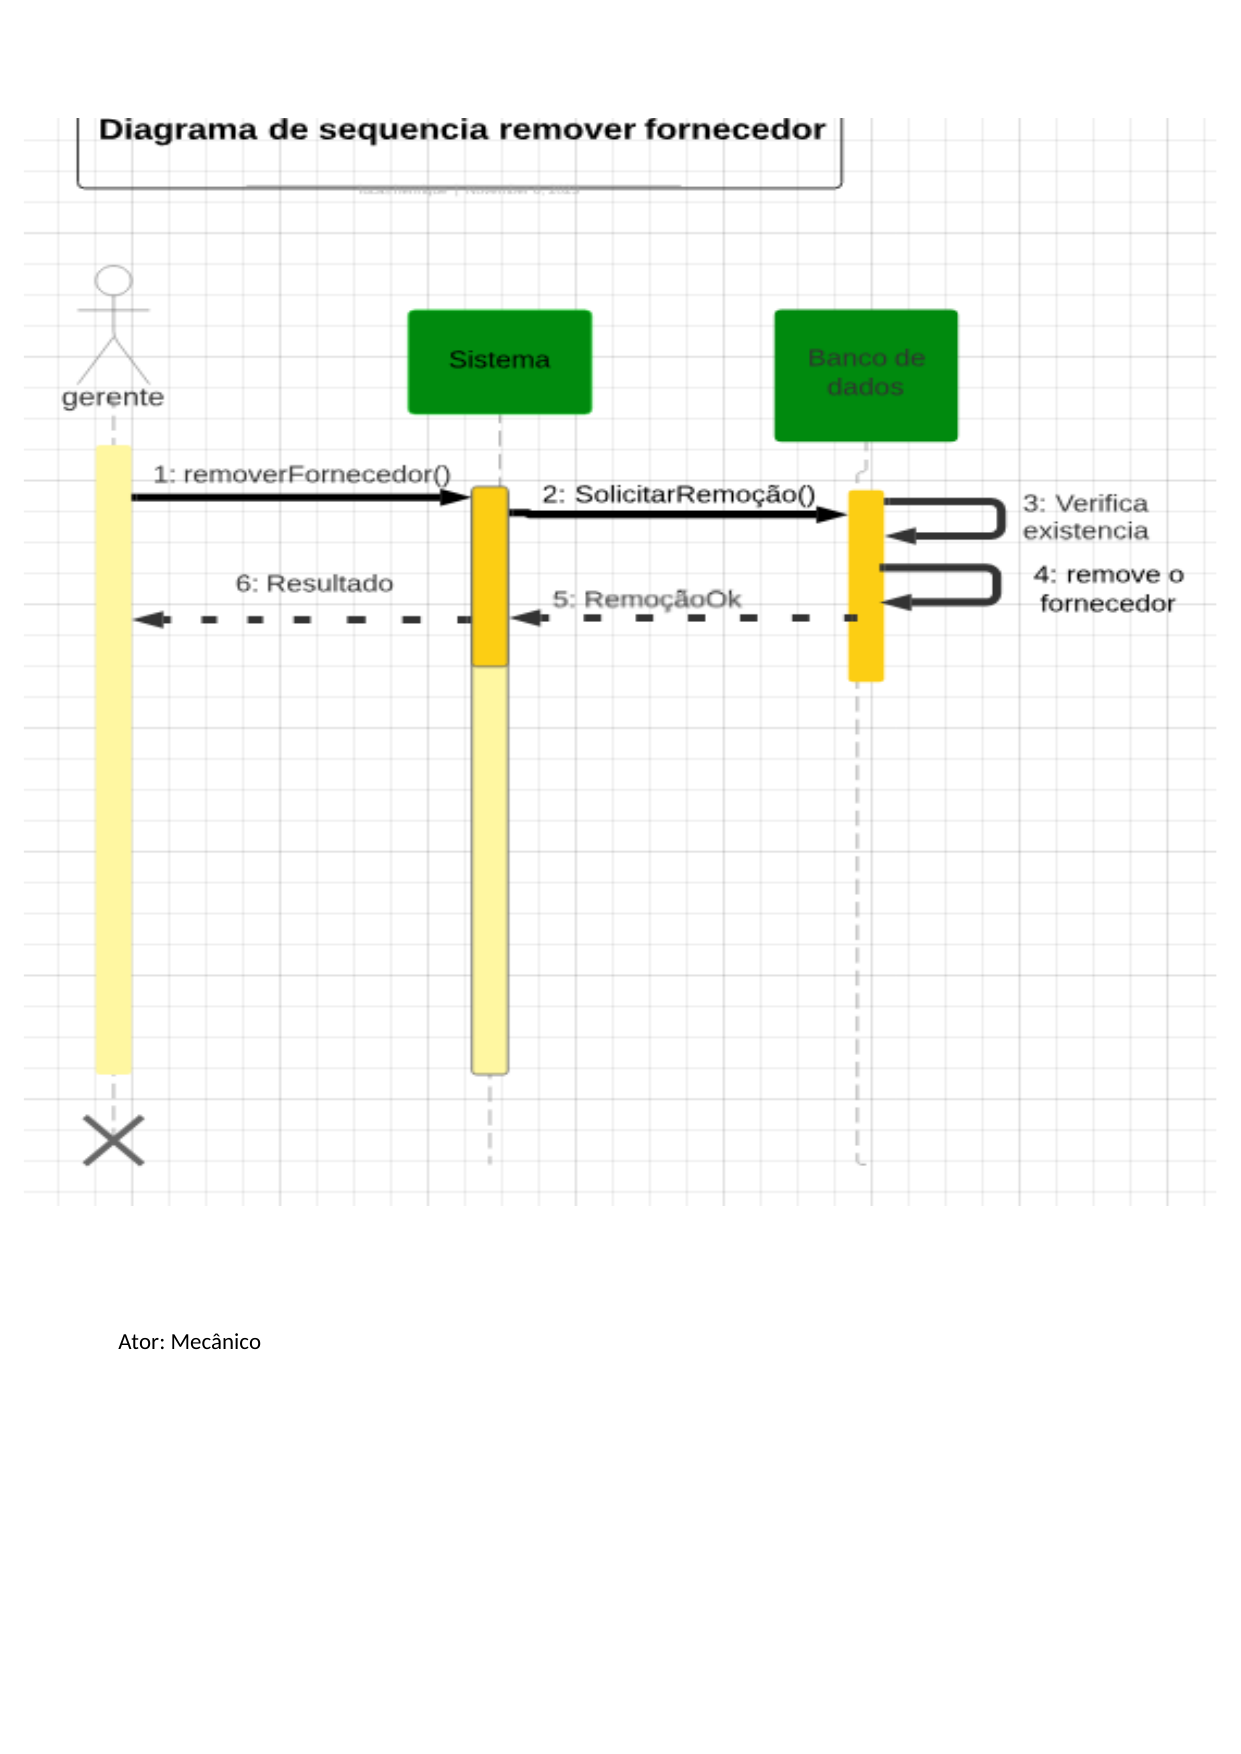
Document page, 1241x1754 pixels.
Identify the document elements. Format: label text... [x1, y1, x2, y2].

picture [23, 118, 1217, 1206]
text Ator: Mecânico [118, 1327, 1122, 1355]
